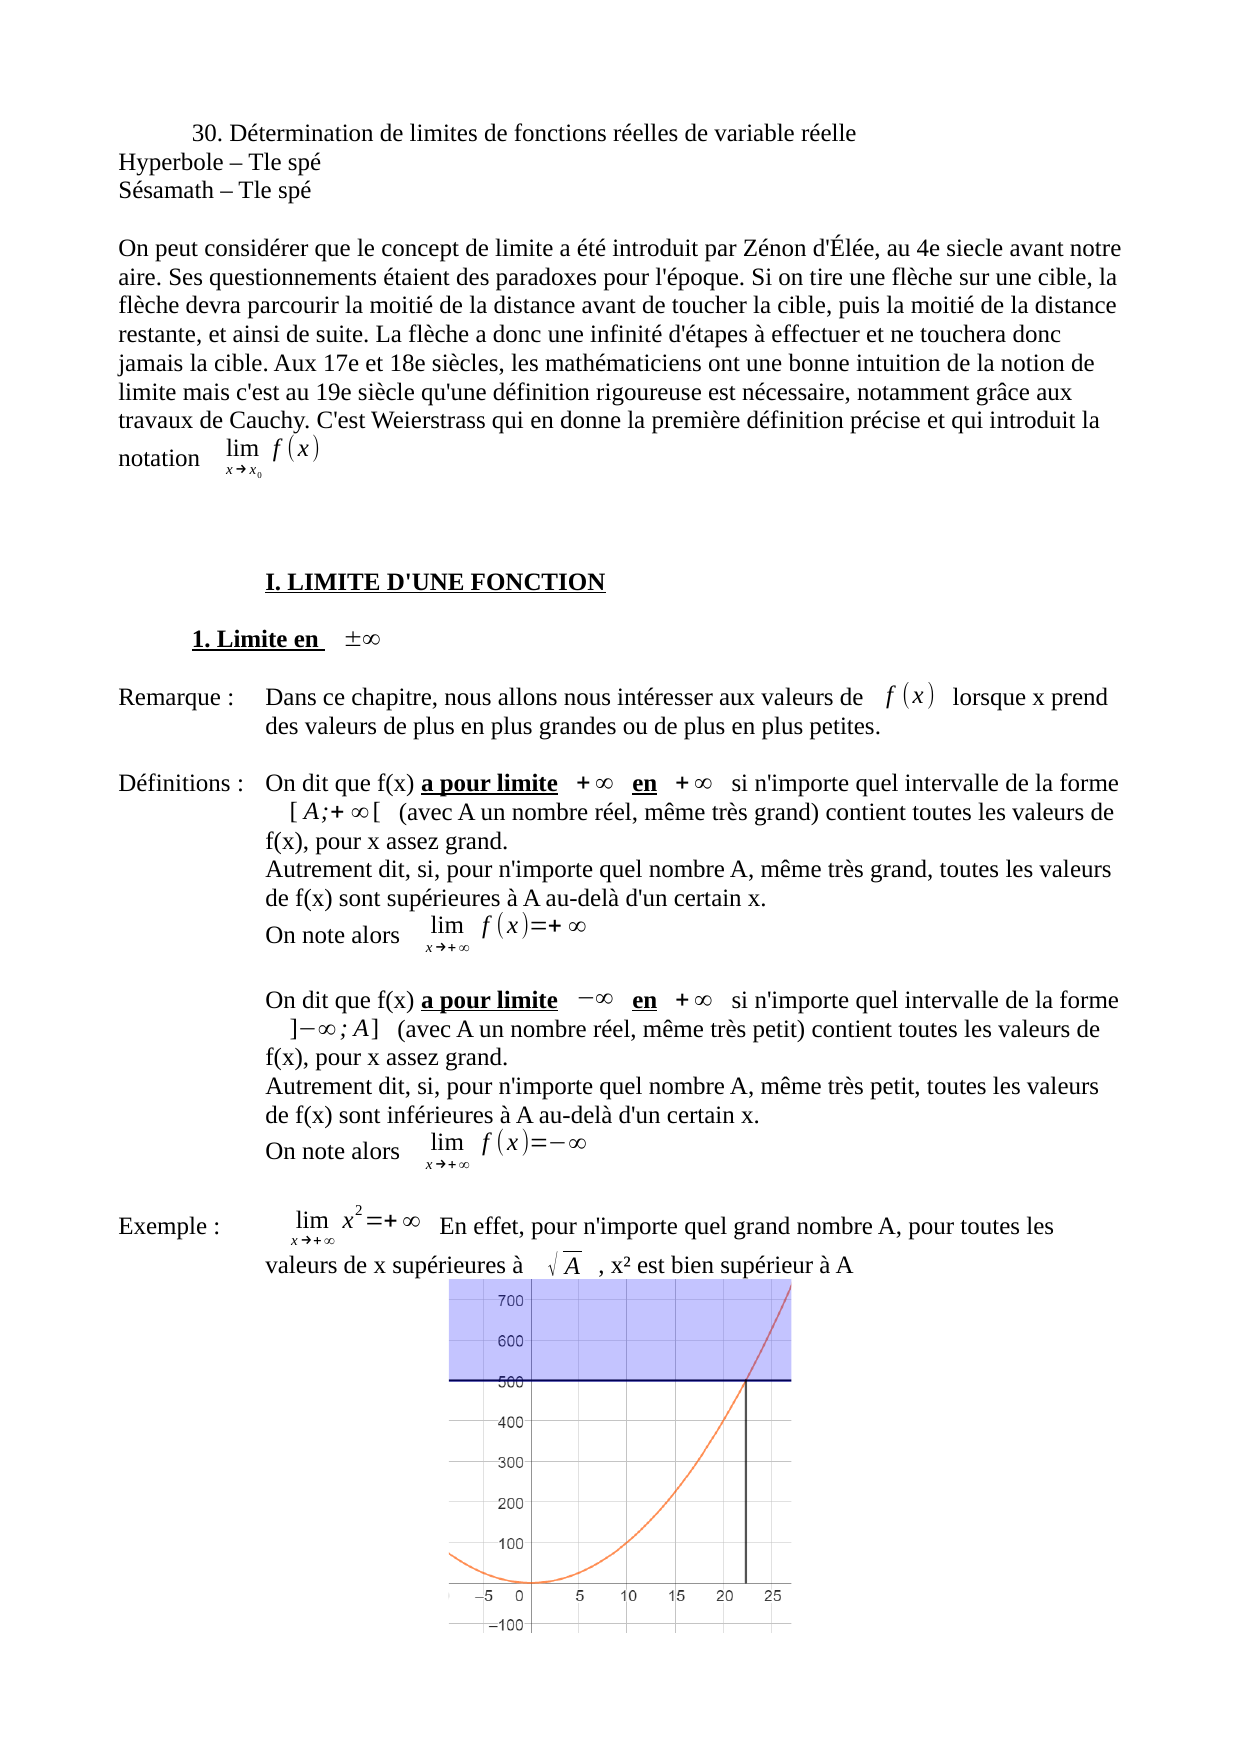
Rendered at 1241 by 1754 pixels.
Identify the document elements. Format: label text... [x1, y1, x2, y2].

text Définitions : On dit que f(x) a pour limiteensi n'importe quel intervalle de la forme [118, 768, 1122, 797]
text Remarque : Dans ce chapitre, nous allons nous intéresser aux valeurs delorsque x prend des valeurs de plus en plus grandes ou de plus en plus petites. [118, 682, 1122, 739]
text I. LIMITE D'UNE FONCTION [118, 567, 1122, 596]
text On dit que f(x) a pour limiteensi n'importe quel intervalle de la forme [118, 985, 1122, 1014]
text (avec A un nombre réel, même très grand) contient toutes les valeurs de [118, 797, 1122, 826]
text On peut considérer que le concept de limite a été introduit par Zénon d'Élée, au 4e siecle avant notre aire. Ses questionnements étaient des paradoxes pour l'époque. Si on tire une flèche sur une cible, la flèche devra parcourir la moitié de la distance avant de toucher la cible, puis la moitié de la distance restante, et ainsi de suite. La flèche a donc une infinité d'étapes à effectuer et ne touchera donc jamais la cible. Aux 17e et 18e siècles, les mathématiciens ont une bonne intuition de la notion de limite mais c'est au 19e siècle qu'une définition rigoureuse est nécessaire, notamment grâce aux travaux de Cauchy. C'est Weierstrass qui en donne la première définition précise et qui introduit la notation [118, 233, 1122, 481]
text Sésamath – Tle spé [118, 176, 1122, 204]
text 30. Détermination de limites de fonctions réelles de variable réelle [118, 118, 1122, 147]
text Hyperbole – Tle spé [118, 147, 1122, 176]
text f(x), pour x assez grand. [118, 826, 1122, 854]
text Autrement dit, si, pour n'importe quel nombre A, même très grand, toutes les valeurs de f(x) sont supérieures à A au-delà d'un certain x. [118, 854, 1122, 912]
text Exemple : En effet, pour n'importe quel grand nombre A, pour toutes les valeurs de x supérieures à , x² est bien supérieur à A [118, 1202, 1122, 1279]
text Autrement dit, si, pour n'importe quel nombre A, même très petit, toutes les valeurs de f(x) sont inférieures à A au-delà d'un certain x. [118, 1071, 1122, 1129]
picture [448, 1279, 792, 1633]
text f(x), pour x assez grand. [118, 1042, 1122, 1071]
text On note alors [118, 1129, 1122, 1173]
text 1. Limite en [118, 624, 1122, 653]
text On note alors [118, 912, 1122, 956]
text (avec A un nombre réel, même très petit) contient toutes les valeurs de [118, 1014, 1122, 1042]
